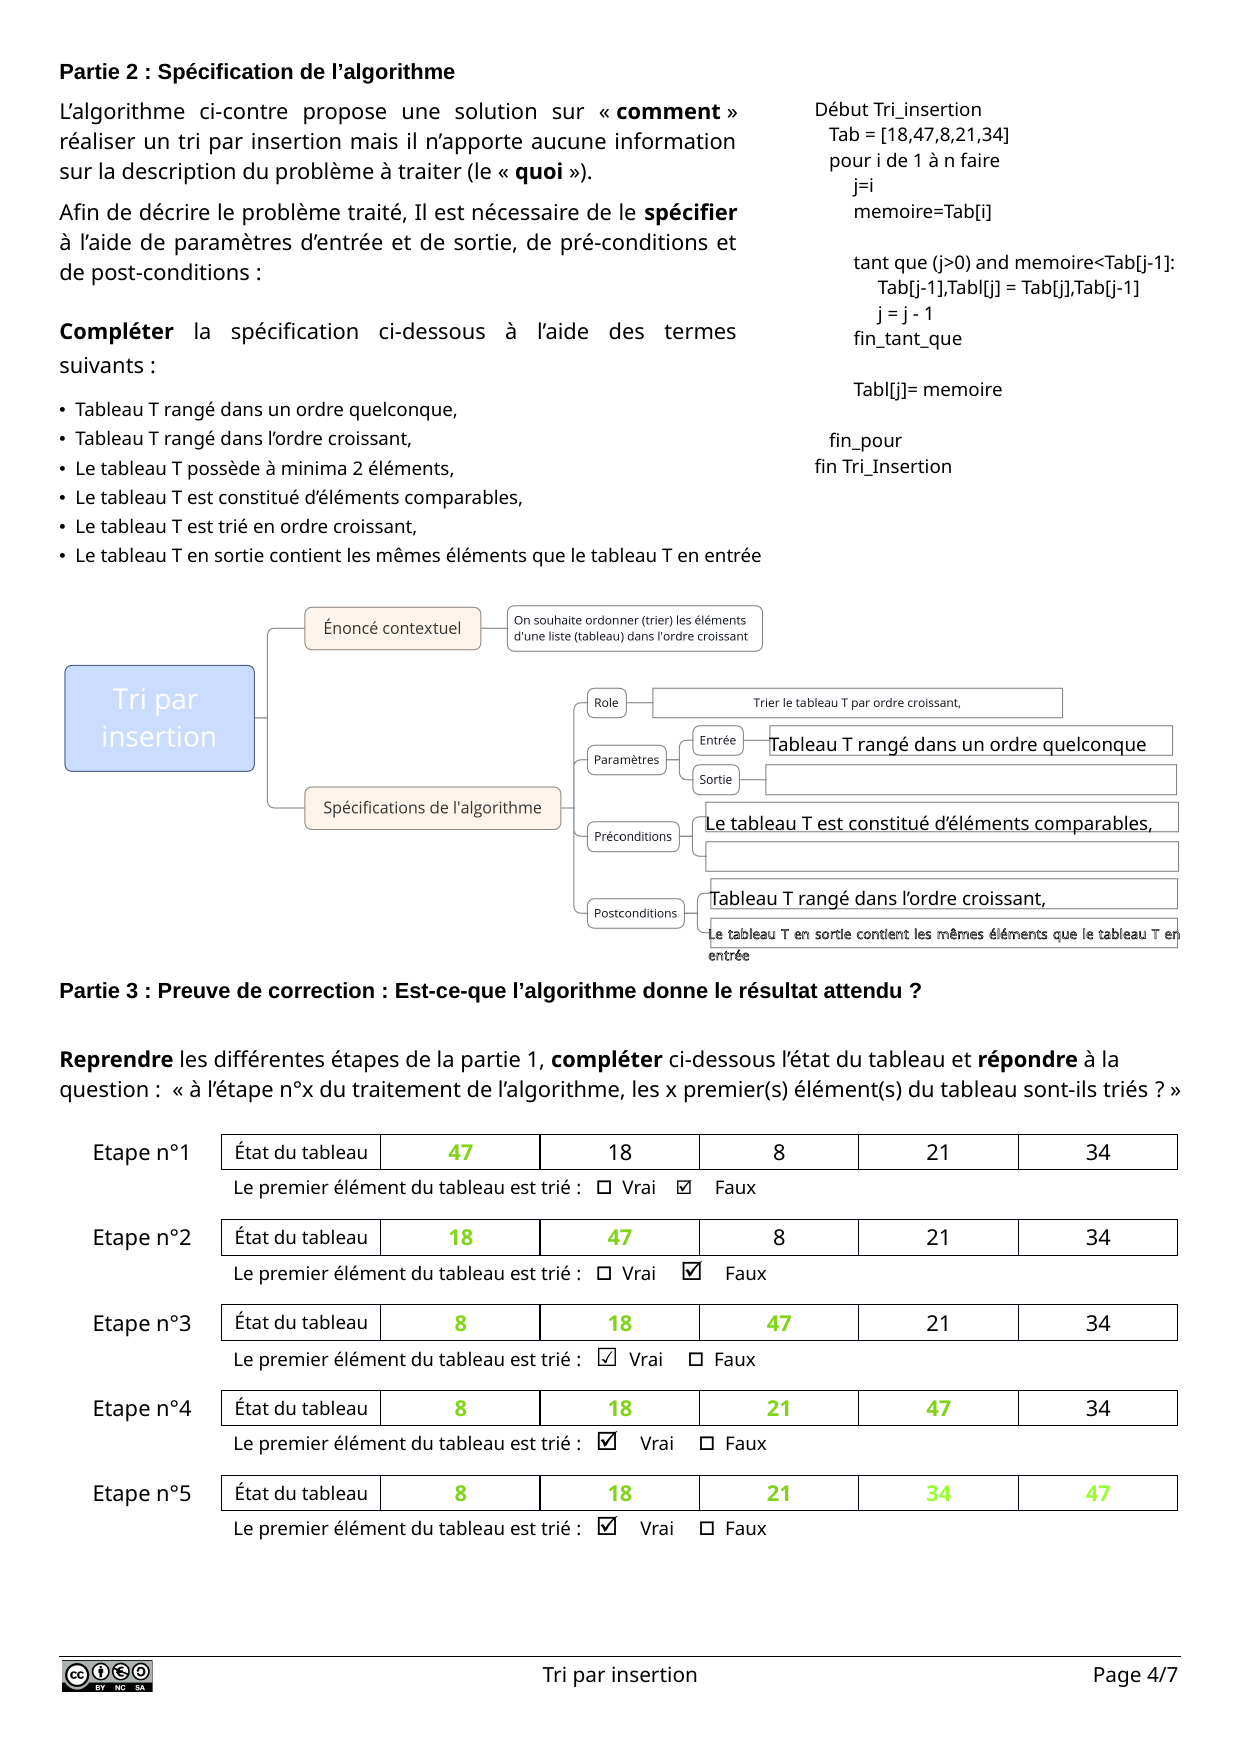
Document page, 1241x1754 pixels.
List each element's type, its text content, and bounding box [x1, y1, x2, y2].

table_header 47 [1019, 1476, 1177, 1510]
text Début Tri_insertion [814, 96, 1181, 122]
table_cell Le premier élément du tableau est trié : □ Vrai ☑ Faux [221, 1256, 1177, 1290]
table_cell [62, 1510, 221, 1546]
table_header 47 [859, 1391, 1018, 1425]
table_header 47 [700, 1305, 858, 1340]
table_header 34 [1019, 1391, 1177, 1425]
table_header 8 [700, 1135, 858, 1169]
table_cell [62, 1340, 221, 1375]
table_cell Le premier élément du tableau est trié : ☑ Vrai □ Faux [221, 1511, 1177, 1546]
text j=i [814, 173, 1181, 198]
table_cell [62, 1255, 221, 1290]
text Compléter la spécification ci-dessous à l’aide des termes suivants : [59, 316, 738, 380]
text L’algorithme ci-contre propose une solution sur « comment » réaliser un tri par insertion mais il n’apporte aucune information sur la description du problème à traiter (le « quoi »). [59, 96, 738, 185]
table_header Etape n°2 [62, 1219, 221, 1254]
table_header État du tableau [222, 1135, 380, 1169]
table_header 8 [700, 1220, 858, 1254]
table_header 18 [381, 1220, 539, 1254]
text tant que (j>0) and memoire<Tab[j-1]: [814, 249, 1181, 275]
list Tableau T rangé dans l’ordre croissant, [59, 426, 738, 451]
text Reprendre les différentes étapes de la partie 1, compléter ci-dessous l’état du tableau et répondre à la question : « à l’étape n°x du traitement de l’algorithme, les x premier(s) élément(s) du tableau sont-ils triés ? » [59, 1044, 1181, 1104]
picture [62, 1660, 153, 1692]
text Tab = [18,47,8,21,34] [814, 122, 1181, 147]
list Le tableau T en sortie contient les mêmes éléments que le tableau T en entrée [59, 543, 1181, 568]
text Afin de décrire le problème traité, Il est nécessaire de le spécifier à l’aide de paramètres d’entrée et de sortie, de pré-conditions et de post-conditions : [59, 197, 738, 287]
table_header 34 [1019, 1305, 1177, 1340]
list Le tableau T possède à minima 2 éléments, [59, 455, 738, 481]
table_header 21 [859, 1135, 1018, 1169]
table_header 34 [1019, 1220, 1177, 1254]
text fin Tri_Insertion [814, 453, 1181, 479]
table_header État du tableau [222, 1391, 380, 1425]
text Partie 3 : Preuve de correction : Est-ce-que l’algorithme donne le résultat attendu ? [59, 978, 1181, 1003]
text fin_tant_que [814, 326, 1181, 351]
list Le tableau T est constitué d’éléments comparables, [59, 484, 738, 510]
table_header 21 [700, 1391, 858, 1425]
table_header 21 [859, 1220, 1018, 1254]
table_header 47 [381, 1135, 539, 1169]
text Partie 2 : Spécification de l’algorithme [59, 59, 1181, 84]
table_cell [62, 1169, 221, 1205]
text pour i de 1 à n faire [814, 147, 1181, 173]
table_header 34 [1019, 1135, 1177, 1169]
table_header Etape n°5 [62, 1475, 221, 1510]
list Tableau T rangé dans un ordre quelconque, [59, 396, 738, 422]
table_cell [62, 1425, 221, 1460]
table_header 21 [700, 1476, 858, 1510]
text fin_pour [814, 428, 1181, 453]
table_header 8 [381, 1476, 539, 1510]
table_header 18 [541, 1391, 699, 1425]
table_header État du tableau [222, 1305, 380, 1340]
table_header État du tableau [222, 1220, 380, 1254]
table_header 47 [541, 1220, 699, 1254]
text Tabl[j]= memoire [814, 377, 1181, 402]
table_header 8 [381, 1305, 539, 1340]
table_header 8 [381, 1391, 539, 1425]
text j = j - 1 [814, 300, 1181, 326]
table_header Etape n°1 [62, 1134, 221, 1169]
text Tab[j-1],Tabl[j] = Tab[j],Tab[j-1] [814, 275, 1181, 300]
table_cell Le premier élément du tableau est trié : □ Vrai ☑ Faux [221, 1170, 1177, 1205]
table_header 21 [859, 1305, 1018, 1340]
table_header 18 [541, 1305, 699, 1340]
table_header État du tableau [222, 1476, 380, 1510]
table_header 34 [859, 1476, 1018, 1510]
table_header Etape n°3 [62, 1304, 221, 1340]
picture [59, 601, 1182, 955]
table_header 18 [541, 1135, 699, 1169]
table_header Etape n°4 [62, 1390, 221, 1425]
table_header 18 [541, 1476, 699, 1510]
list Le tableau T est trié en ordre croissant, [59, 513, 1181, 539]
table_cell Le premier élément du tableau est trié : ☑ Vrai □ Faux [221, 1426, 1177, 1460]
table_cell Le premier élément du tableau est trié : ☑ Vrai □ Faux [221, 1341, 1177, 1375]
text memoire=Tab[i] [814, 198, 1181, 224]
